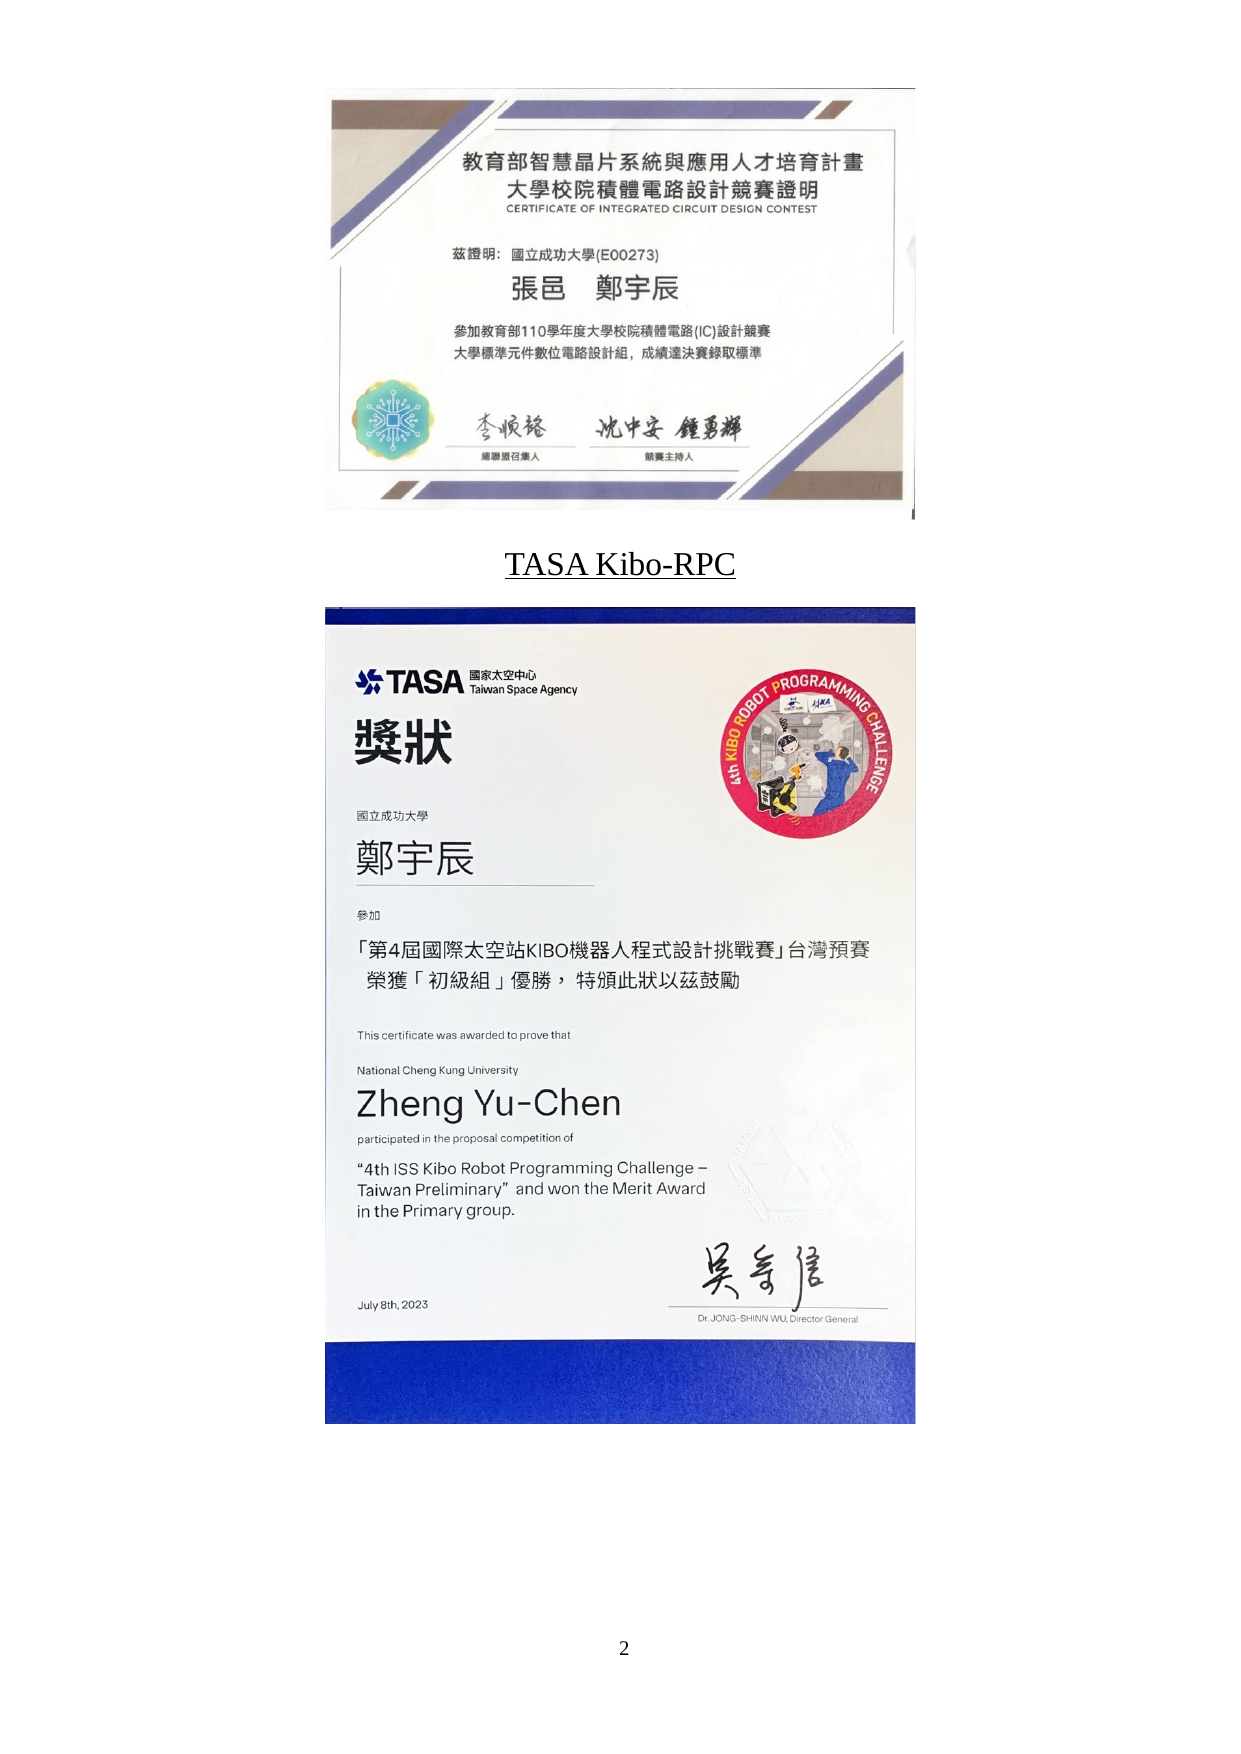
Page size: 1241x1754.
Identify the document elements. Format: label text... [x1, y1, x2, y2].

text TASA Kibo-RPC [118, 544, 1122, 583]
